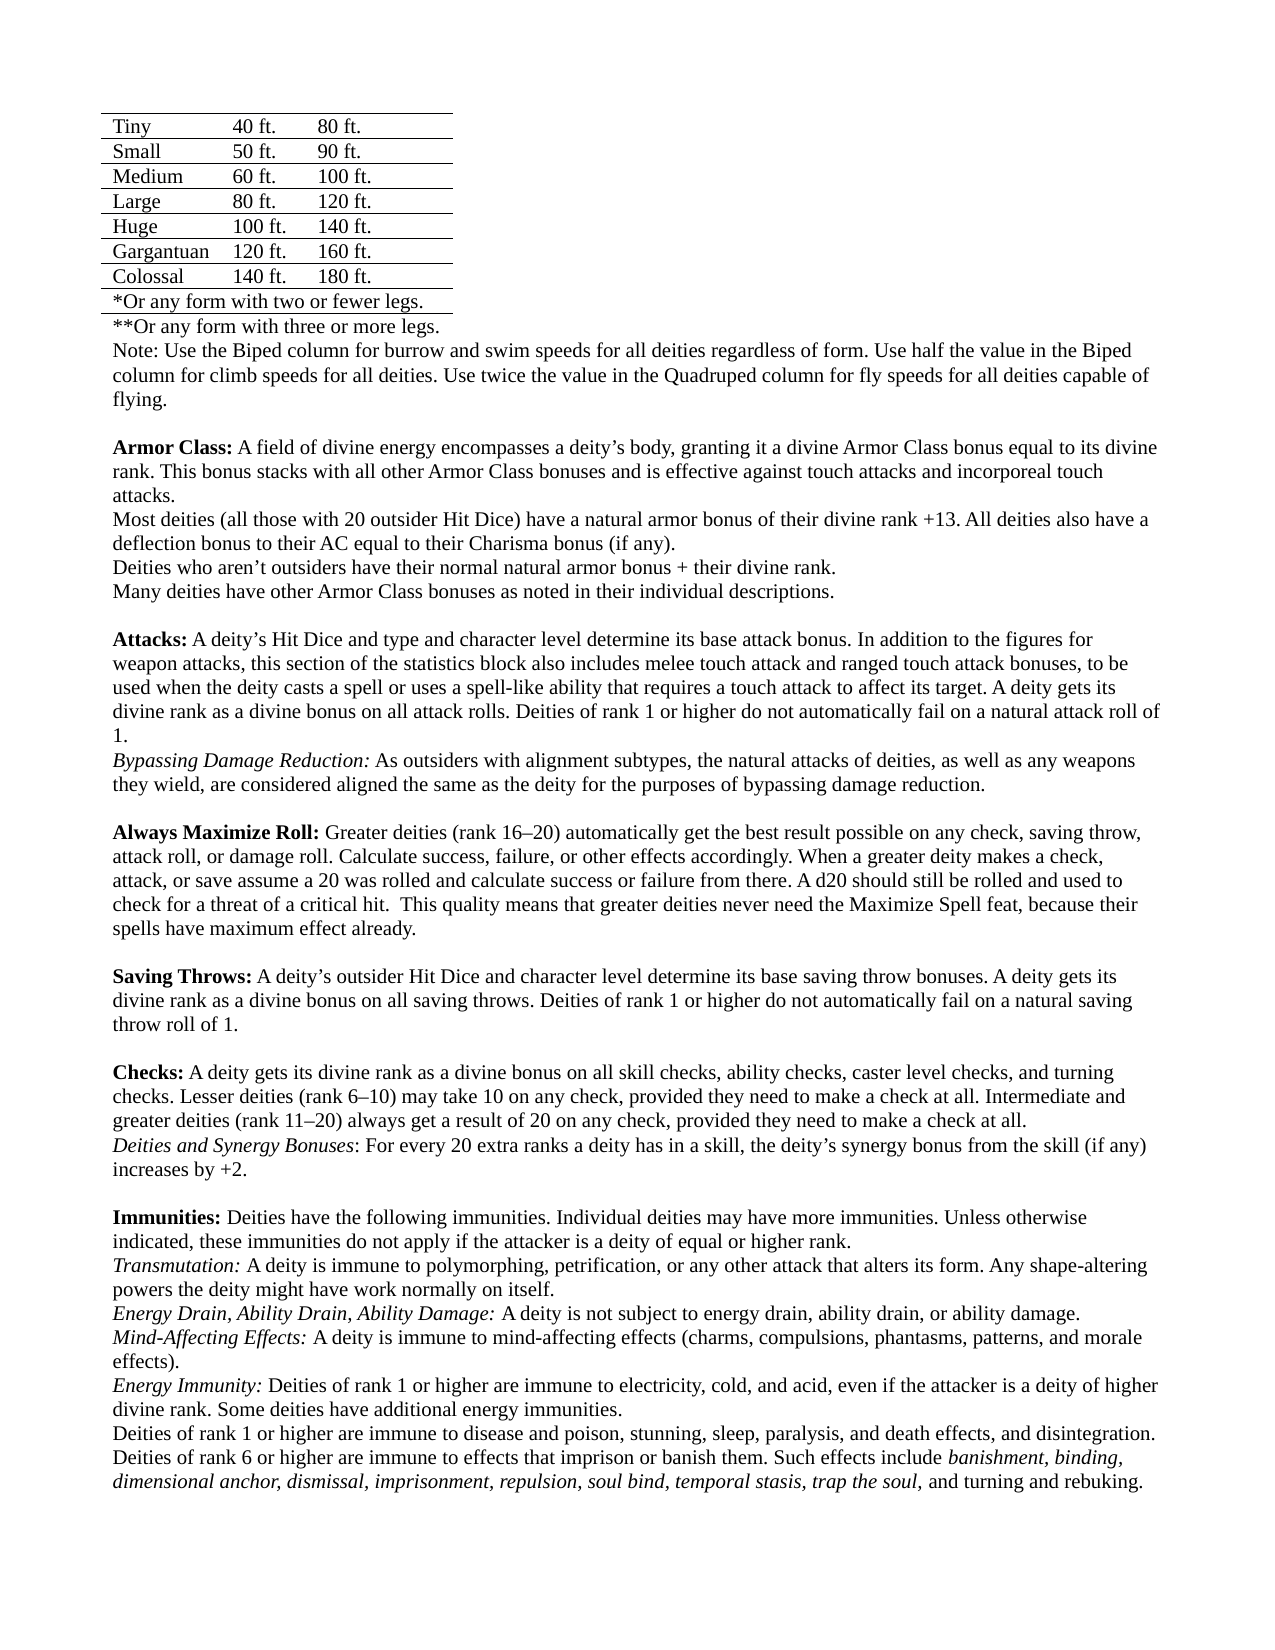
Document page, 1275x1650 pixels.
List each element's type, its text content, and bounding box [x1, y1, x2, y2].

table_cell Huge [101, 214, 221, 238]
table_cell *Or any form with two or fewer legs. [101, 289, 452, 313]
table_cell 80 ft. [221, 189, 306, 213]
table_cell Tiny [101, 114, 221, 138]
text Armor Class: A field of divine energy encompasses a deity’s body, granting it a divine Armor Class bonus equal to its divine rank. This bonus stacks with all other Armor Class bonuses and is effective against touch attacks and incorporeal touch attacks. [112, 435, 1162, 507]
text Immunities: Deities have the following immunities. Individual deities may have more immunities. Unless otherwise indicated, these immunities do not apply if the attacker is a deity of equal or higher rank. [112, 1205, 1162, 1253]
text Most deities (all those with 20 outsider Hit Dice) have a natural armor bonus of their divine rank +13. All deities also have a deflection bonus to their AC equal to their Charisma bonus (if any). [112, 507, 1162, 555]
text Note: Use the Biped column for burrow and swim speeds for all deities regardless of form. Use half the value in the Biped column for climb speeds for all deities. Use twice the value in the Quadruped column for fly speeds for all deities capable of flying. [112, 338, 1162, 411]
table_cell Colossal [101, 264, 221, 288]
table_cell 180 ft. [306, 264, 452, 288]
table_cell 80 ft. [306, 114, 452, 138]
table_cell 100 ft. [221, 214, 306, 238]
text Many deities have other Armor Class bonuses as noted in their individual descriptions. [112, 579, 1162, 603]
text Energy Drain, Ability Drain, Ability Damage: A deity is not subject to energy drain, ability drain, or ability damage. [112, 1301, 1162, 1325]
table_cell 90 ft. [306, 139, 452, 163]
text Mind-Affecting Effects: A deity is immune to mind-affecting effects (charms, compulsions, phantasms, patterns, and morale effects). [112, 1325, 1162, 1373]
table_cell 40 ft. [221, 114, 306, 138]
text Deities of rank 1 or higher are immune to disease and poison, stunning, sleep, paralysis, and death effects, and disintegration. [112, 1421, 1162, 1445]
subtitle Deities and Synergy Bonuses: For every 20 extra ranks a deity has in a skill, the deity’s synergy bonus from the skill (if any) increases by +2. [112, 1132, 1162, 1181]
text Checks: A deity gets its divine rank as a divine bonus on all skill checks, ability checks, caster level checks, and turning checks. Lesser deities (rank 6–10) may take 10 on any check, provided they need to make a check at all. Intermediate and greater deities (rank 11–20) always get a result of 20 on any check, provided they need to make a check at all. [112, 1060, 1162, 1132]
text Attacks: A deity’s Hit Dice and type and character level determine its base attack bonus. In addition to the figures for weapon attacks, this section of the statistics block also includes melee touch attack and ranged touch attack bonuses, to be used when the deity casts a spell or uses a spell-like ability that requires a touch attack to affect its target. A deity gets its divine rank as a divine bonus on all attack rolls. Deities of rank 1 or higher do not automatically fail on a natural attack roll of 1. [112, 627, 1162, 747]
table_cell 60 ft. [221, 164, 306, 188]
text Bypassing Damage Reduction: As outsiders with alignment subtypes, the natural attacks of deities, as well as any weapons they wield, are considered aligned the same as the deity for the purposes of bypassing damage reduction. [112, 747, 1162, 796]
text Transmutation: A deity is immune to polymorphing, petrification, or any other attack that alters its form. Any shape-altering powers the deity might have work normally on itself. [112, 1253, 1162, 1301]
table_cell 100 ft. [306, 164, 452, 188]
table_cell Small [101, 139, 221, 163]
table_cell Large [101, 189, 221, 213]
table_cell Gargantuan [101, 239, 221, 263]
table_cell Medium [101, 164, 221, 188]
table_cell 120 ft. [221, 239, 306, 263]
table_cell 50 ft. [221, 139, 306, 163]
table_cell 140 ft. [221, 264, 306, 288]
table_cell **Or any form with three or more legs. [101, 314, 452, 338]
text Always Maximize Roll: Greater deities (rank 16–20) automatically get the best result possible on any check, saving throw, attack roll, or damage roll. Calculate success, failure, or other effects accordingly. When a greater deity makes a check, attack, or save assume a 20 was rolled and calculate success or failure from there. A d20 should still be rolled and used to check for a threat of a critical hit. This quality means that greater deities never need the Maximize Spell feat, because their spells have maximum effect already. [112, 820, 1162, 940]
table_cell 140 ft. [306, 214, 452, 238]
table_cell 120 ft. [306, 189, 452, 213]
text Saving Throws: A deity’s outsider Hit Dice and character level determine its base saving throw bonuses. A deity gets its divine rank as a divine bonus on all saving throws. Deities of rank 1 or higher do not automatically fail on a natural saving throw roll of 1. [112, 964, 1162, 1036]
table_cell 160 ft. [306, 239, 452, 263]
text Energy Immunity: Deities of rank 1 or higher are immune to electricity, cold, and acid, even if the attacker is a deity of higher divine rank. Some deities have additional energy immunities. [112, 1373, 1162, 1421]
text Deities of rank 6 or higher are immune to effects that imprison or banish them. Such effects include banishment, binding, dimensional anchor, dismissal, imprisonment, repulsion, soul bind, temporal stasis, trap the soul, and turning and rebuking. [112, 1445, 1162, 1493]
text Deities who aren’t outsiders have their normal natural armor bonus + their divine rank. [112, 555, 1162, 579]
